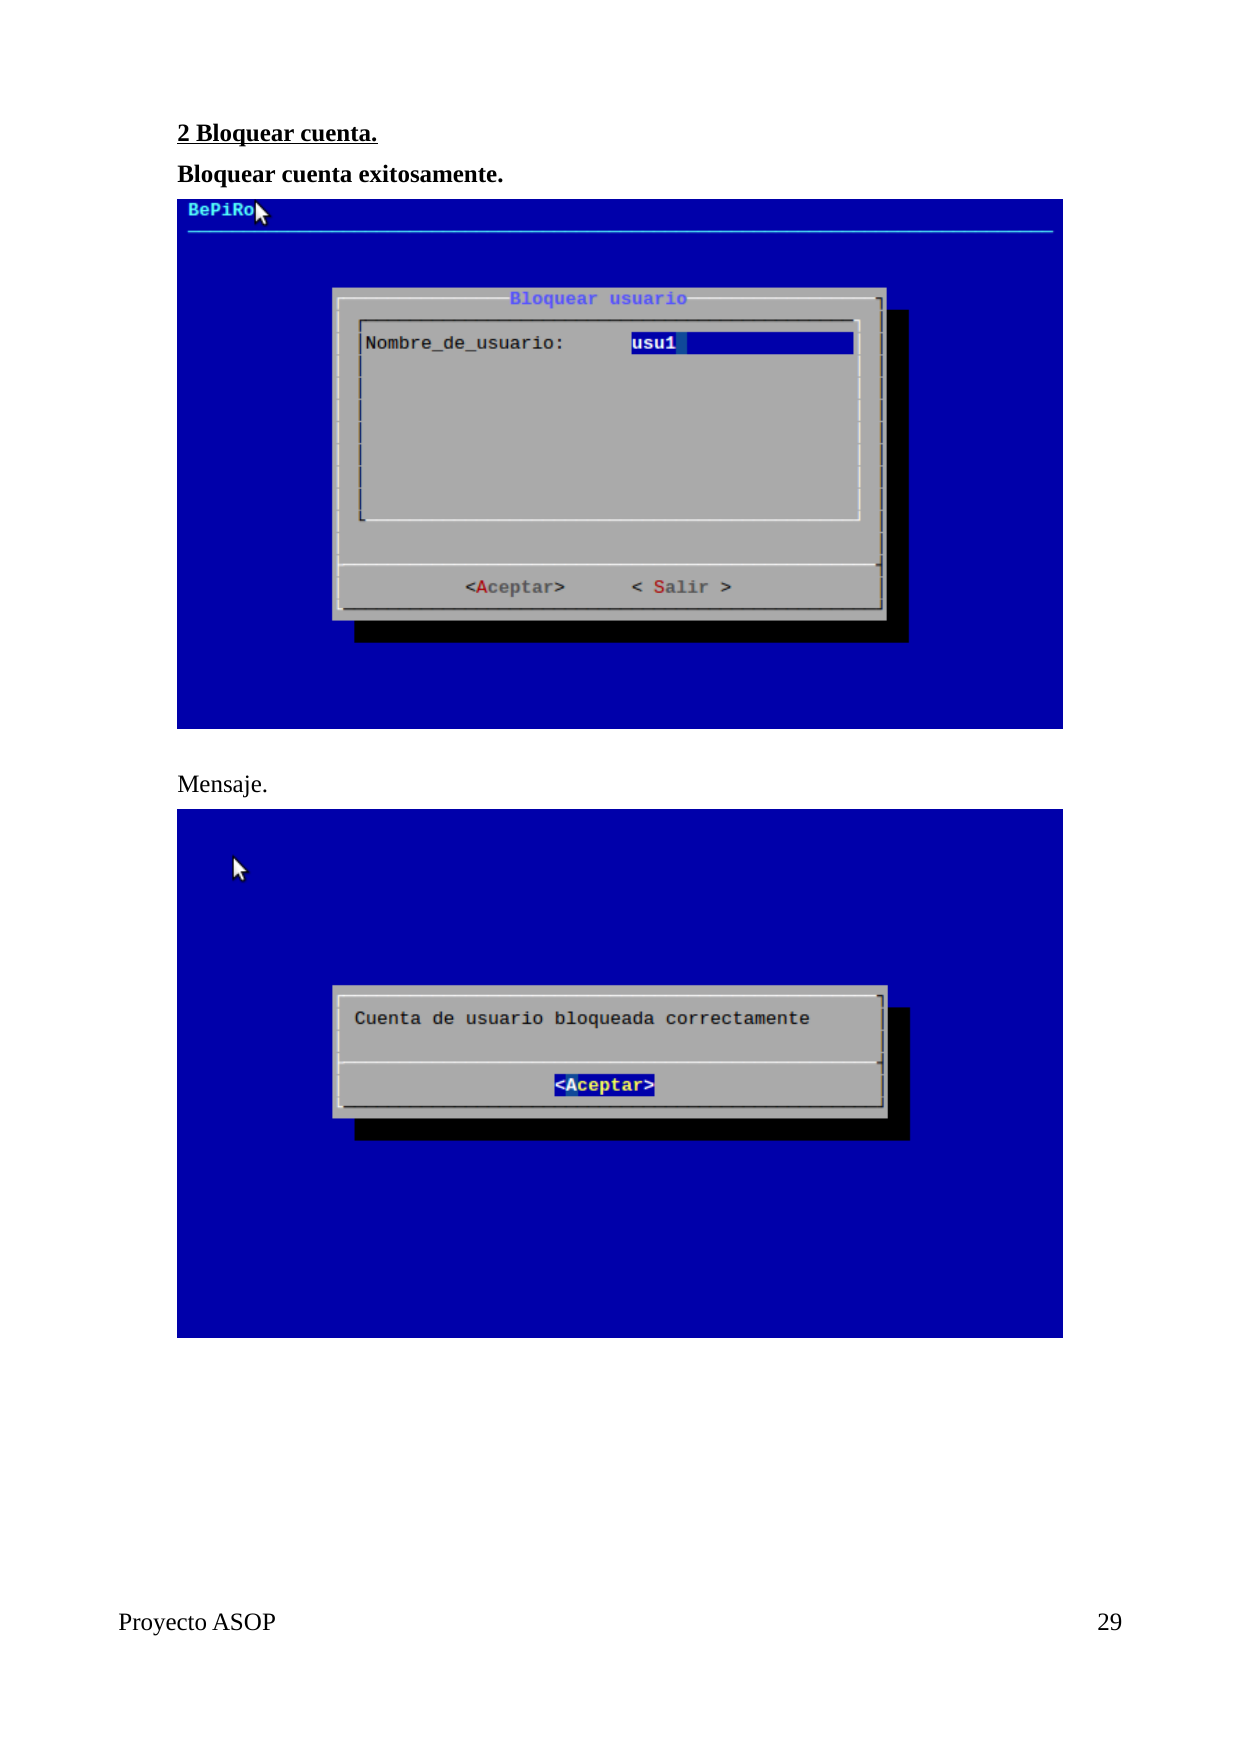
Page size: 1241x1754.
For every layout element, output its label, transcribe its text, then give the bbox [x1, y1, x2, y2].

picture [177, 809, 1063, 1338]
text 2 Bloquear cuenta. [148, 118, 1116, 147]
text Bloquear cuenta exitosamente. [148, 159, 1116, 187]
picture [177, 199, 1063, 729]
text Mensaje. [148, 769, 1116, 798]
